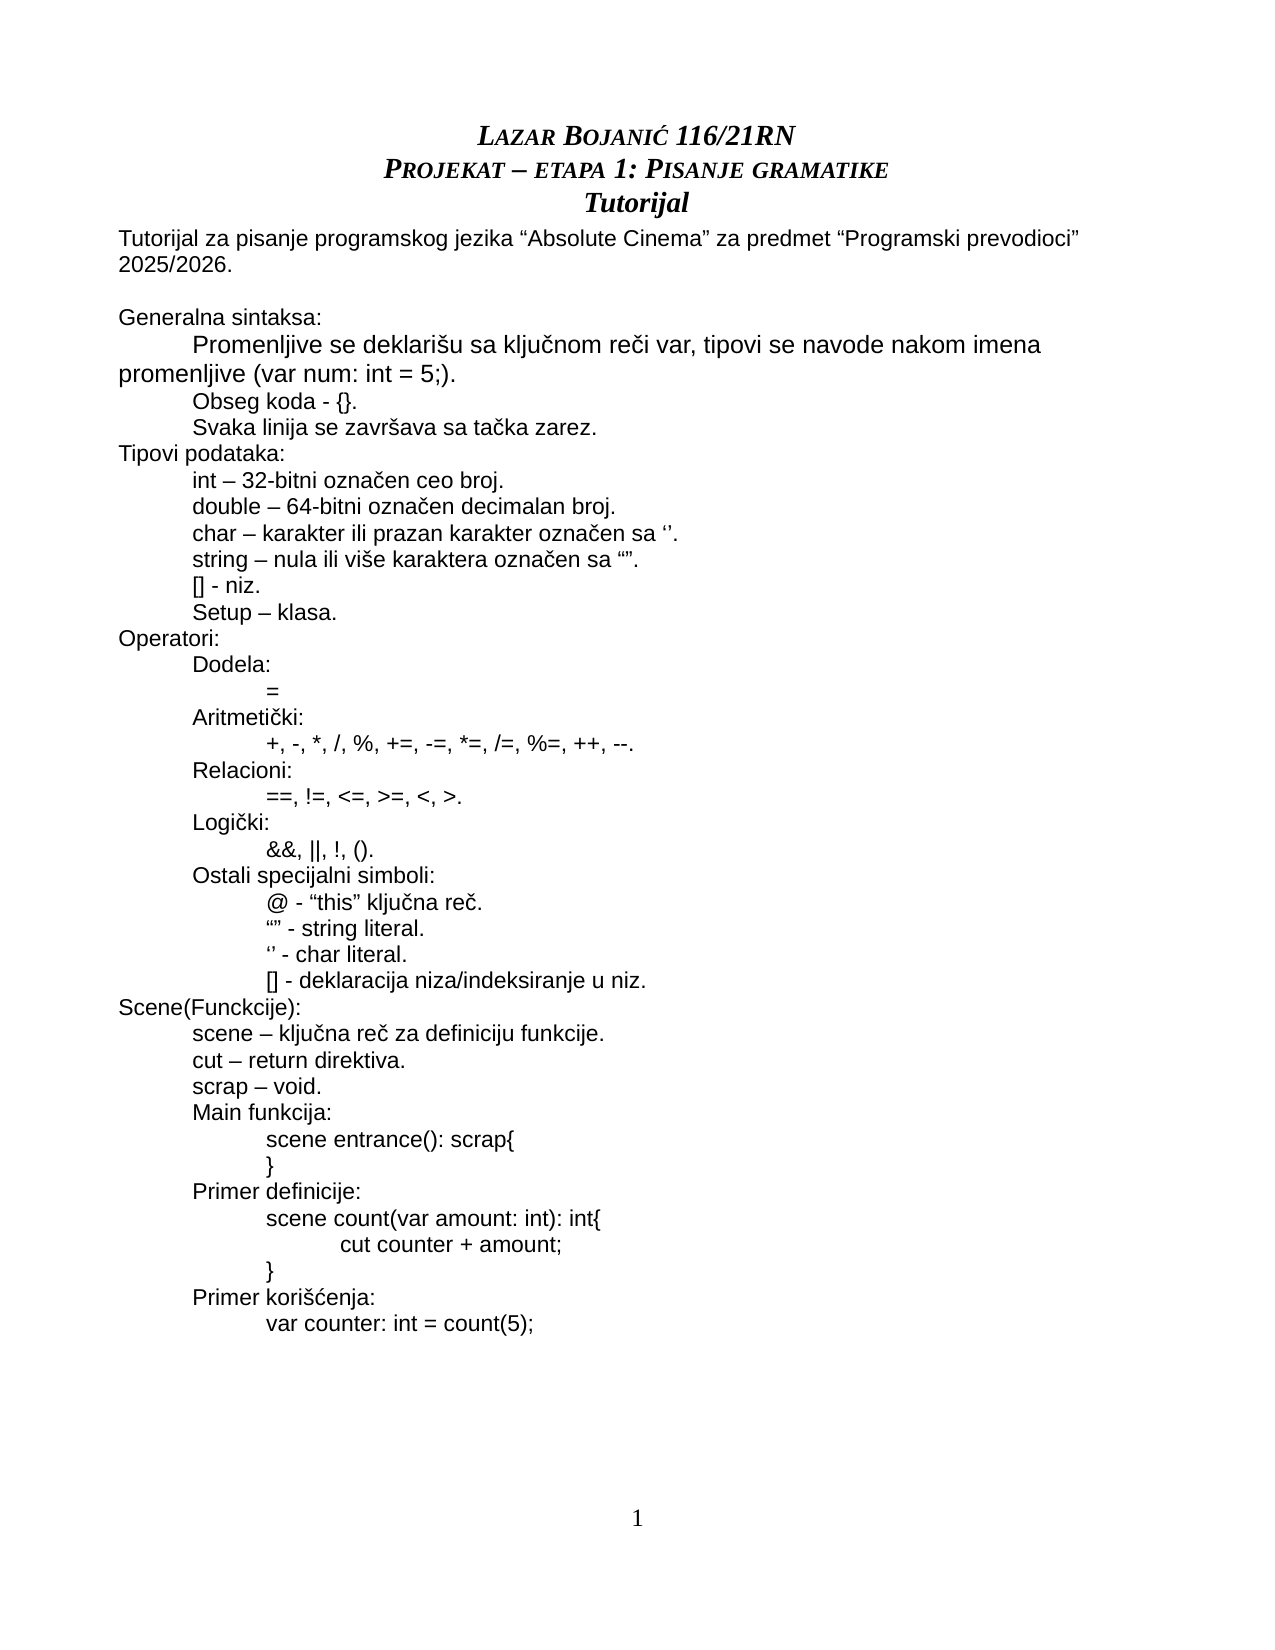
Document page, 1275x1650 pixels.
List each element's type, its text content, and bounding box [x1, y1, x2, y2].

text “” - string literal. [118, 915, 1157, 941]
text ‘’ - char literal. [118, 941, 1157, 967]
text int – 32-bitni označen ceo broj. [118, 467, 1157, 493]
text Primer definicije: [118, 1178, 1157, 1205]
text [] - deklaracija niza/indeksiranje u niz. [118, 967, 1157, 994]
text Relacioni: [118, 757, 1157, 783]
text scene count(var amount: int): int{ [118, 1205, 1157, 1231]
text Tutorijal za pisanje programskog jezika “Absolute Cinema” za predmet “Programski prevodioci” 2025/2026. [118, 225, 1157, 277]
text char – karakter ili prazan karakter označen sa ‘’. [118, 519, 1157, 546]
text Svaka linija se završava sa tačka zarez. [118, 414, 1157, 440]
text ==, !=, <=, >=, <, >. [118, 783, 1157, 809]
text double – 64-bitni označen decimalan broj. [118, 493, 1157, 519]
text Primer korišćenja: [118, 1284, 1157, 1310]
text Generalna sintaksa: [118, 304, 1157, 330]
text cut counter + amount; [118, 1231, 1157, 1257]
text } [118, 1152, 1157, 1178]
text Setup – klasa. [118, 598, 1157, 625]
text Dodela: [118, 651, 1157, 678]
text scene – ključna reč za definiciju funkcije. [118, 1020, 1157, 1047]
text Main funkcija: [118, 1099, 1157, 1126]
text @ - “this” ključna reč. [118, 888, 1157, 915]
text Ostali specijalni simboli: [118, 862, 1157, 888]
text +, -, *, /, %, +=, -=, *=, /=, %=, ++, --. [118, 730, 1157, 757]
text Obseg koda - {}. [118, 388, 1157, 414]
text string – nula ili više karaktera označen sa “”. [118, 546, 1157, 572]
text var counter: int = count(5); [118, 1310, 1157, 1336]
text Scene(Funckcije): [118, 994, 1157, 1020]
text scrap – void. [118, 1073, 1157, 1099]
text Logički: [118, 809, 1157, 836]
text Tipovi podataka: [118, 440, 1157, 467]
text [] - niz. [118, 572, 1157, 598]
text Promenljive se deklarišu sa ključnom reči var, tipovi se navode nakom imena promenljive (var num: int = 5;). [118, 330, 1157, 388]
text cut – return direktiva. [118, 1047, 1157, 1073]
text &&, ||, !, (). [118, 836, 1157, 862]
text } [118, 1257, 1157, 1284]
text Operatori: [118, 625, 1157, 651]
text Aritmetički: [118, 704, 1157, 730]
text = [118, 678, 1157, 704]
text scene entrance(): scrap{ [118, 1126, 1157, 1152]
